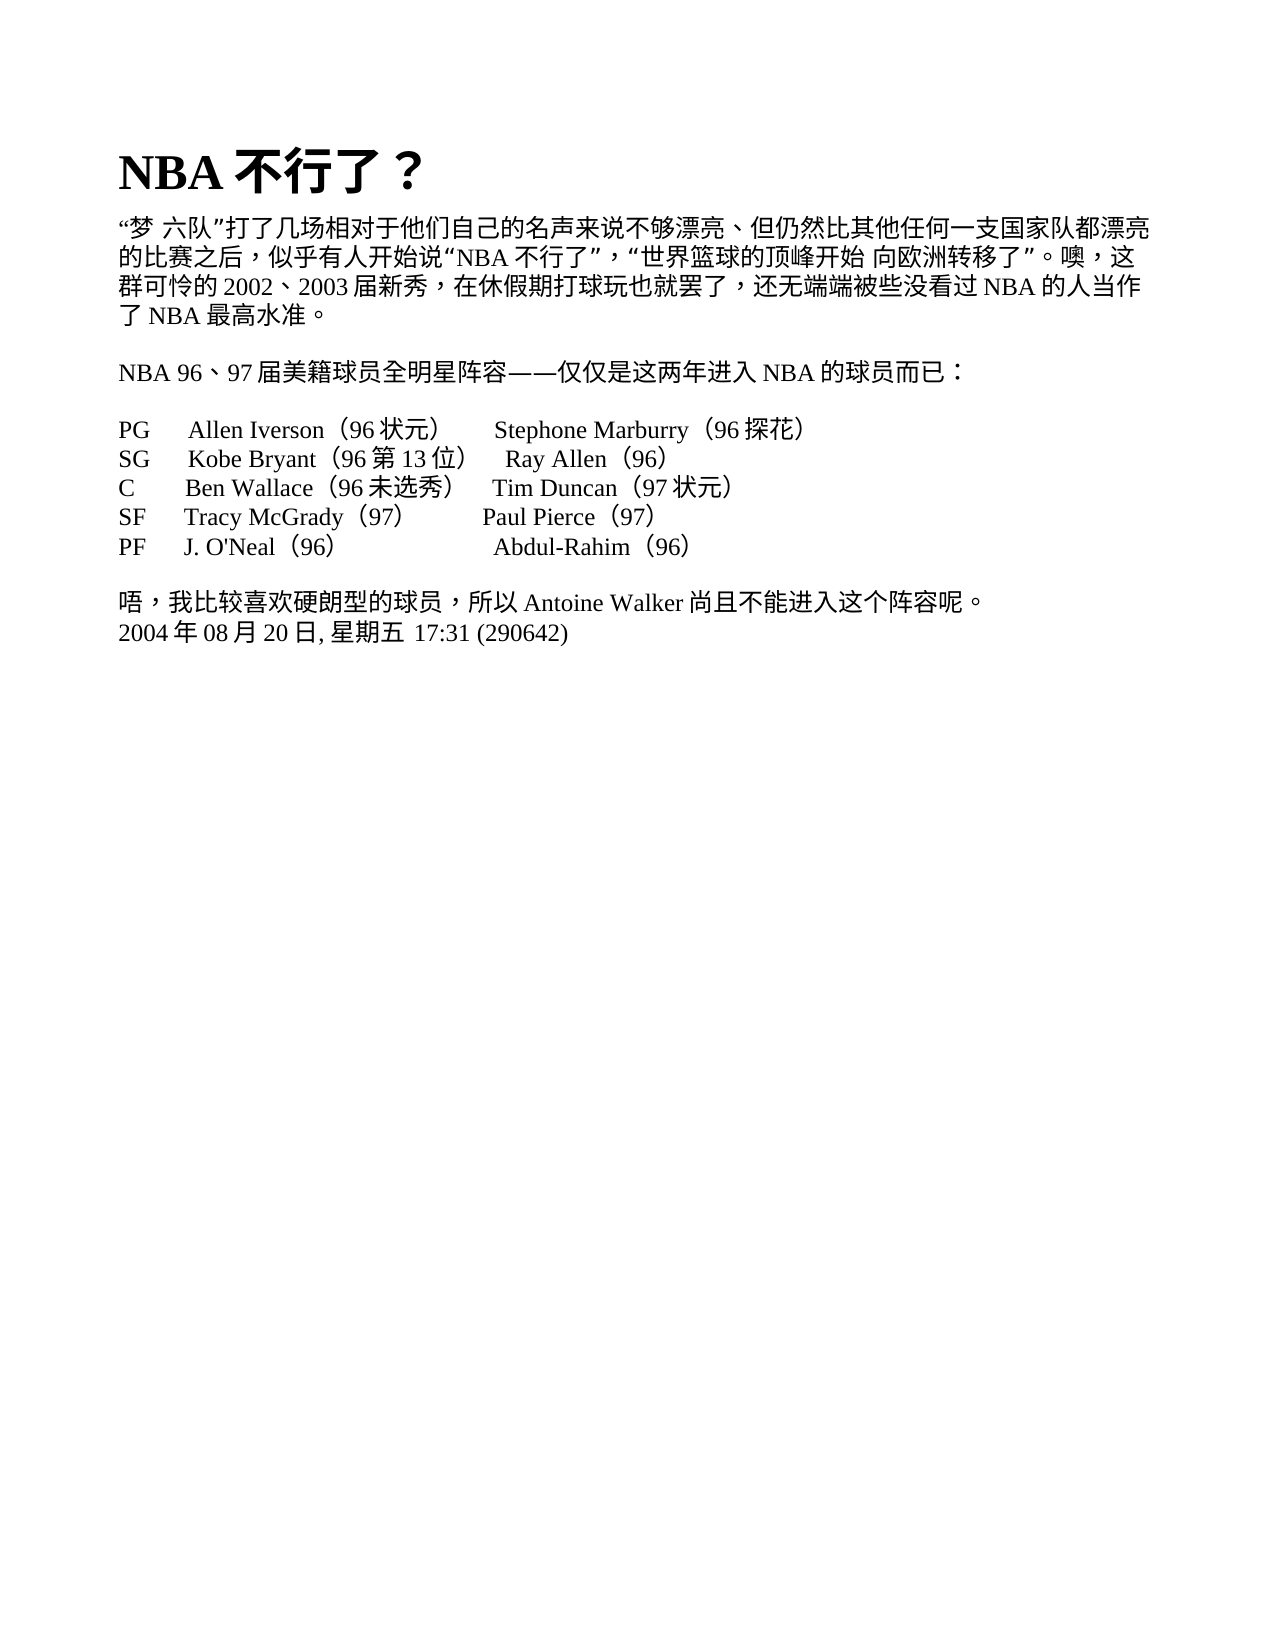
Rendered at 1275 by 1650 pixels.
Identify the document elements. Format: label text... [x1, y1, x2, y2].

text PG Allen Iverson（96状元） Stephone Marburry（96探花） [118, 415, 1157, 444]
text PF J. O'Neal（96） Abdul-Rahim（96） [118, 532, 1157, 561]
text “梦 六队”打了几场相对于他们自己的名声来说不够漂亮、但仍然比其他任何一支国家队都漂亮的比赛之后，似乎有人开始说“NBA不行了”，“世界篮球的顶峰开始 向欧洲转移了”。噢，这群可怜的2002、2003届新秀，在休假期打球玩也就罢了，还无端端被些没看过NBA的人当作了NBA最高水准。 [118, 214, 1157, 331]
text SG Kobe Bryant（96第13位） Ray Allen（96） [118, 444, 1157, 473]
text SF Tracy McGrady（97） Paul Pierce（97） [118, 503, 1157, 532]
text C Ben Wallace（96未选秀） Tim Duncan（97状元） [118, 473, 1157, 503]
text NBA 96、97届美籍球员全明星阵容——仅仅是这两年进入NBA的球员而已： [118, 358, 1157, 387]
text 2004年08月20日, 星期五 17:31 (290642) [118, 618, 1157, 647]
subtitle NBA不行了？ [118, 143, 1157, 201]
text 唔，我比较喜欢硬朗型的球员，所以Antoine Walker尚且不能进入这个阵容呢。 [118, 589, 1157, 618]
